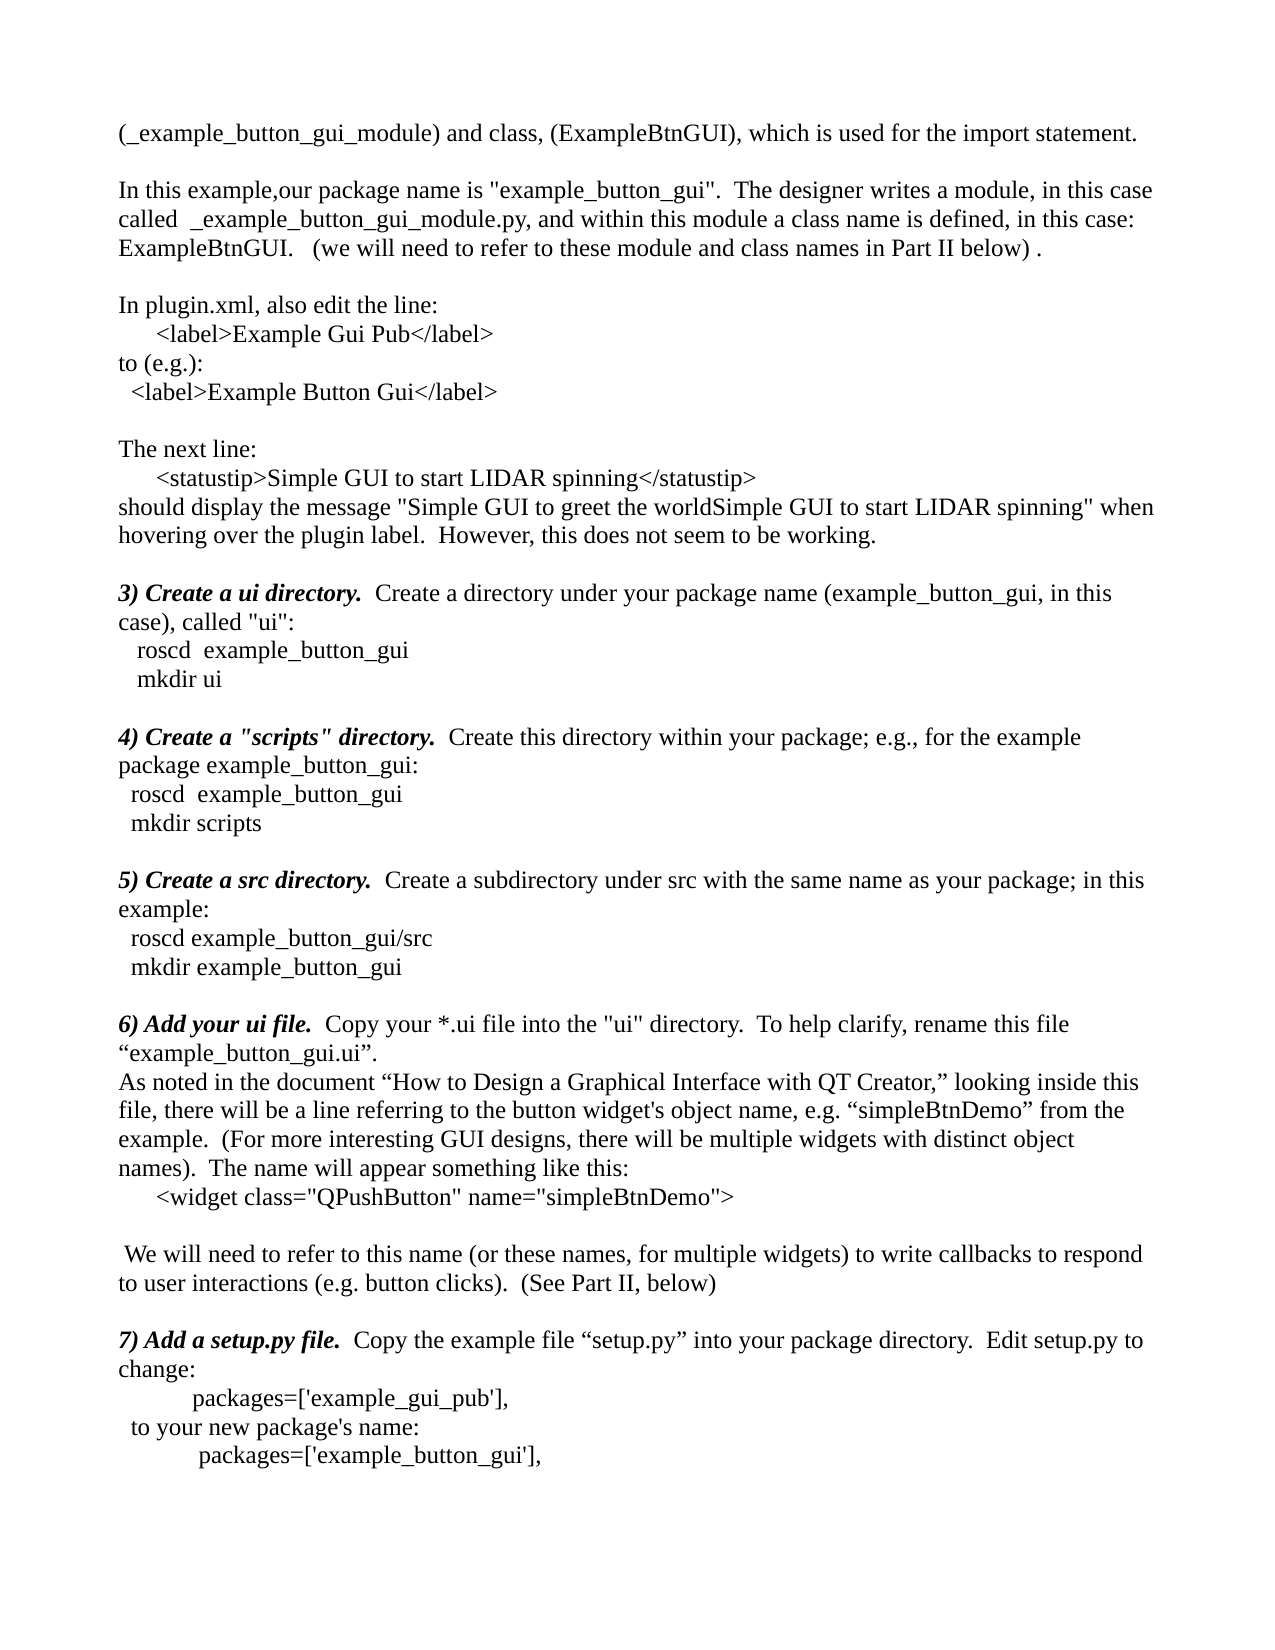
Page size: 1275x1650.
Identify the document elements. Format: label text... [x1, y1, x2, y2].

text mkdir example_button_gui [118, 952, 1157, 981]
text <widget class="QPushButton" name="simpleBtnDemo"> [118, 1182, 1157, 1211]
text 3) Create a ui directory. Create a directory under your package name (example_button_gui, in this case), called "ui": [118, 578, 1157, 636]
text In plugin.xml, also edit the line: [118, 291, 1157, 319]
text As noted in the document “How to Design a Graphical Interface with QT Creator,” looking inside this file, there will be a line referring to the button widget's object name, e.g. “simpleBtnDemo” from the example. (For more interesting GUI designs, there will be multiple widgets with distinct object names). The name will appear something like this: [118, 1067, 1157, 1182]
text 7) Add a setup.py file. Copy the example file “setup.py” into your package directory. Edit setup.py to change: [118, 1326, 1157, 1383]
text should display the message "Simple GUI to greet the worldSimple GUI to start LIDAR spinning" when hovering over the plugin label. However, this does not seem to be working. [118, 492, 1157, 549]
text <label>Example Gui Pub</label> [118, 319, 1157, 348]
text to (e.g.): [118, 348, 1157, 377]
text (_example_button_gui_module) and class, (ExampleBtnGUI), which is used for the import statement. [118, 118, 1157, 147]
text mkdir ui [118, 664, 1157, 693]
text packages=['example_gui_pub'], [118, 1383, 1157, 1412]
text roscd example_button_gui/src [118, 923, 1157, 952]
text In this example,our package name is "example_button_gui". The designer writes a module, in this case called _example_button_gui_module.py, and within this module a class name is defined, in this case: ExampleBtnGUI. (we will need to refer to these module and class names in Part II below) . [118, 176, 1157, 262]
text packages=['example_button_gui'], [118, 1441, 1157, 1469]
text <label>Example Button Gui</label> [118, 377, 1157, 406]
text 4) Create a "scripts" directory. Create this directory within your package; e.g., for the example package example_button_gui: [118, 722, 1157, 779]
text 6) Add your ui file. Copy your *.ui file into the "ui" directory. To help clarify, rename this file “example_button_gui.ui”. [118, 1009, 1157, 1067]
text roscd example_button_gui [118, 779, 1157, 808]
text <statustip>Simple GUI to start LIDAR spinning</statustip> [118, 463, 1157, 492]
text to your new package's name: [118, 1412, 1157, 1441]
text We will need to refer to this name (or these names, for multiple widgets) to write callbacks to respond to user interactions (e.g. button clicks). (See Part II, below) [118, 1239, 1157, 1297]
text roscd example_button_gui [118, 636, 1157, 664]
text mkdir scripts [118, 808, 1157, 837]
text 5) Create a src directory. Create a subdirectory under src with the same name as your package; in this example: [118, 866, 1157, 923]
text The next line: [118, 434, 1157, 463]
